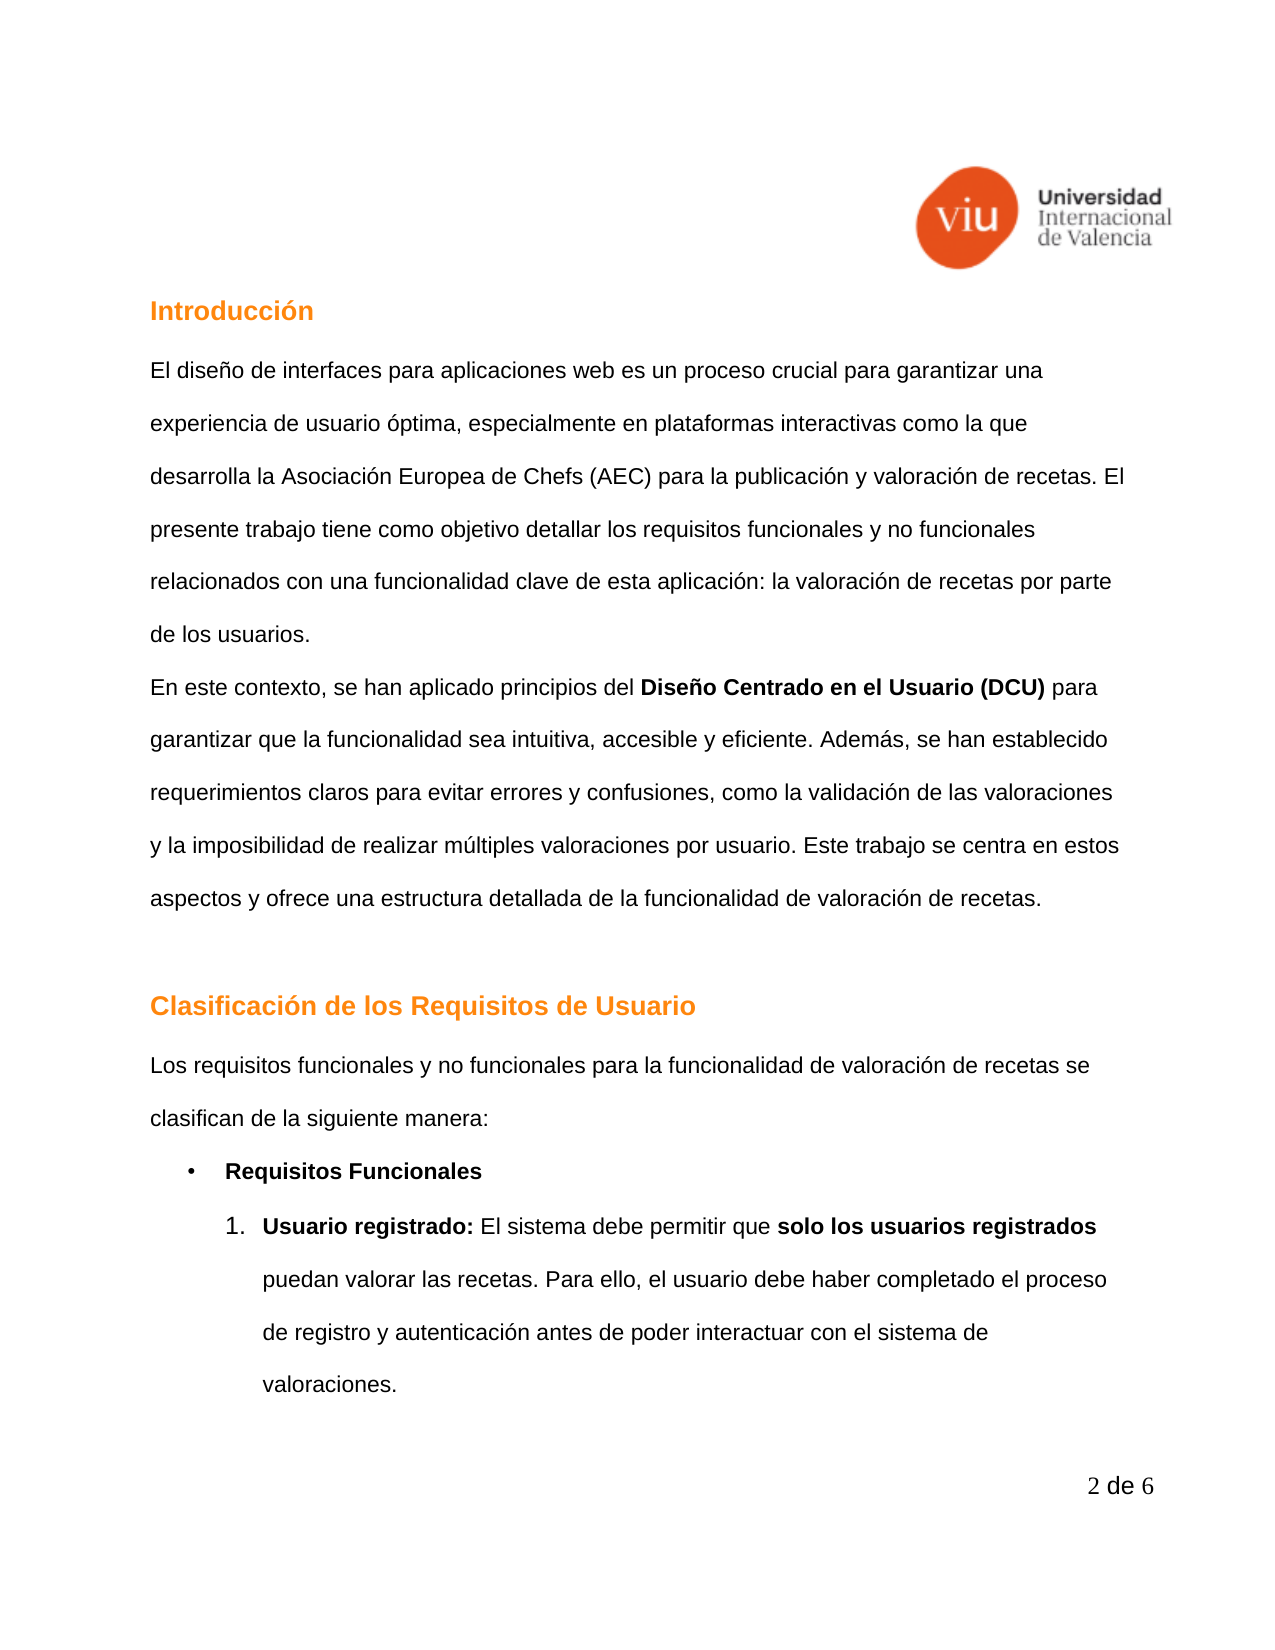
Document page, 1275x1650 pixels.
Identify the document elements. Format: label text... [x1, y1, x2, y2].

text Introducción [150, 295, 1125, 326]
text El diseño de interfaces para aplicaciones web es un proceso crucial para garantizar una experiencia de usuario óptima, especialmente en plataformas interactivas como la que desarrolla la Asociación Europea de Chefs (AEC) para la publicación y valoración de recetas. El presente trabajo tiene como objetivo detallar los requisitos funcionales y no funcionales relacionados con una funcionalidad clave de esta aplicación: la valoración de recetas por parte de los usuarios. [150, 357, 1125, 647]
list Usuario registrado: El sistema debe permitir que solo los usuarios registrados puedan valorar las recetas. Para ello, el usuario debe haber completado el proceso de registro y autenticación antes de poder interactuar con el sistema de valoraciones. [225, 1211, 1125, 1397]
text Los requisitos funcionales y no funcionales para la funcionalidad de valoración de recetas se clasifican de la siguiente manera: [150, 1052, 1125, 1132]
list Requisitos Funcionales [187, 1158, 1125, 1184]
text En este contexto, se han aplicado principios del Diseño Centrado en el Usuario (DCU) para garantizar que la funcionalidad sea intuitiva, accesible y eficiente. Además, se han establecido requerimientos claros para evitar errores y confusiones, como la validación de las valoraciones y la imposibilidad de realizar múltiples valoraciones por usuario. Este trabajo se centra en estos aspectos y ofrece una estructura detallada de la funcionalidad de valoración de recetas. [150, 674, 1125, 911]
text Clasificación de los Requisitos de Usuario [150, 990, 1125, 1021]
picture [913, 162, 1175, 274]
